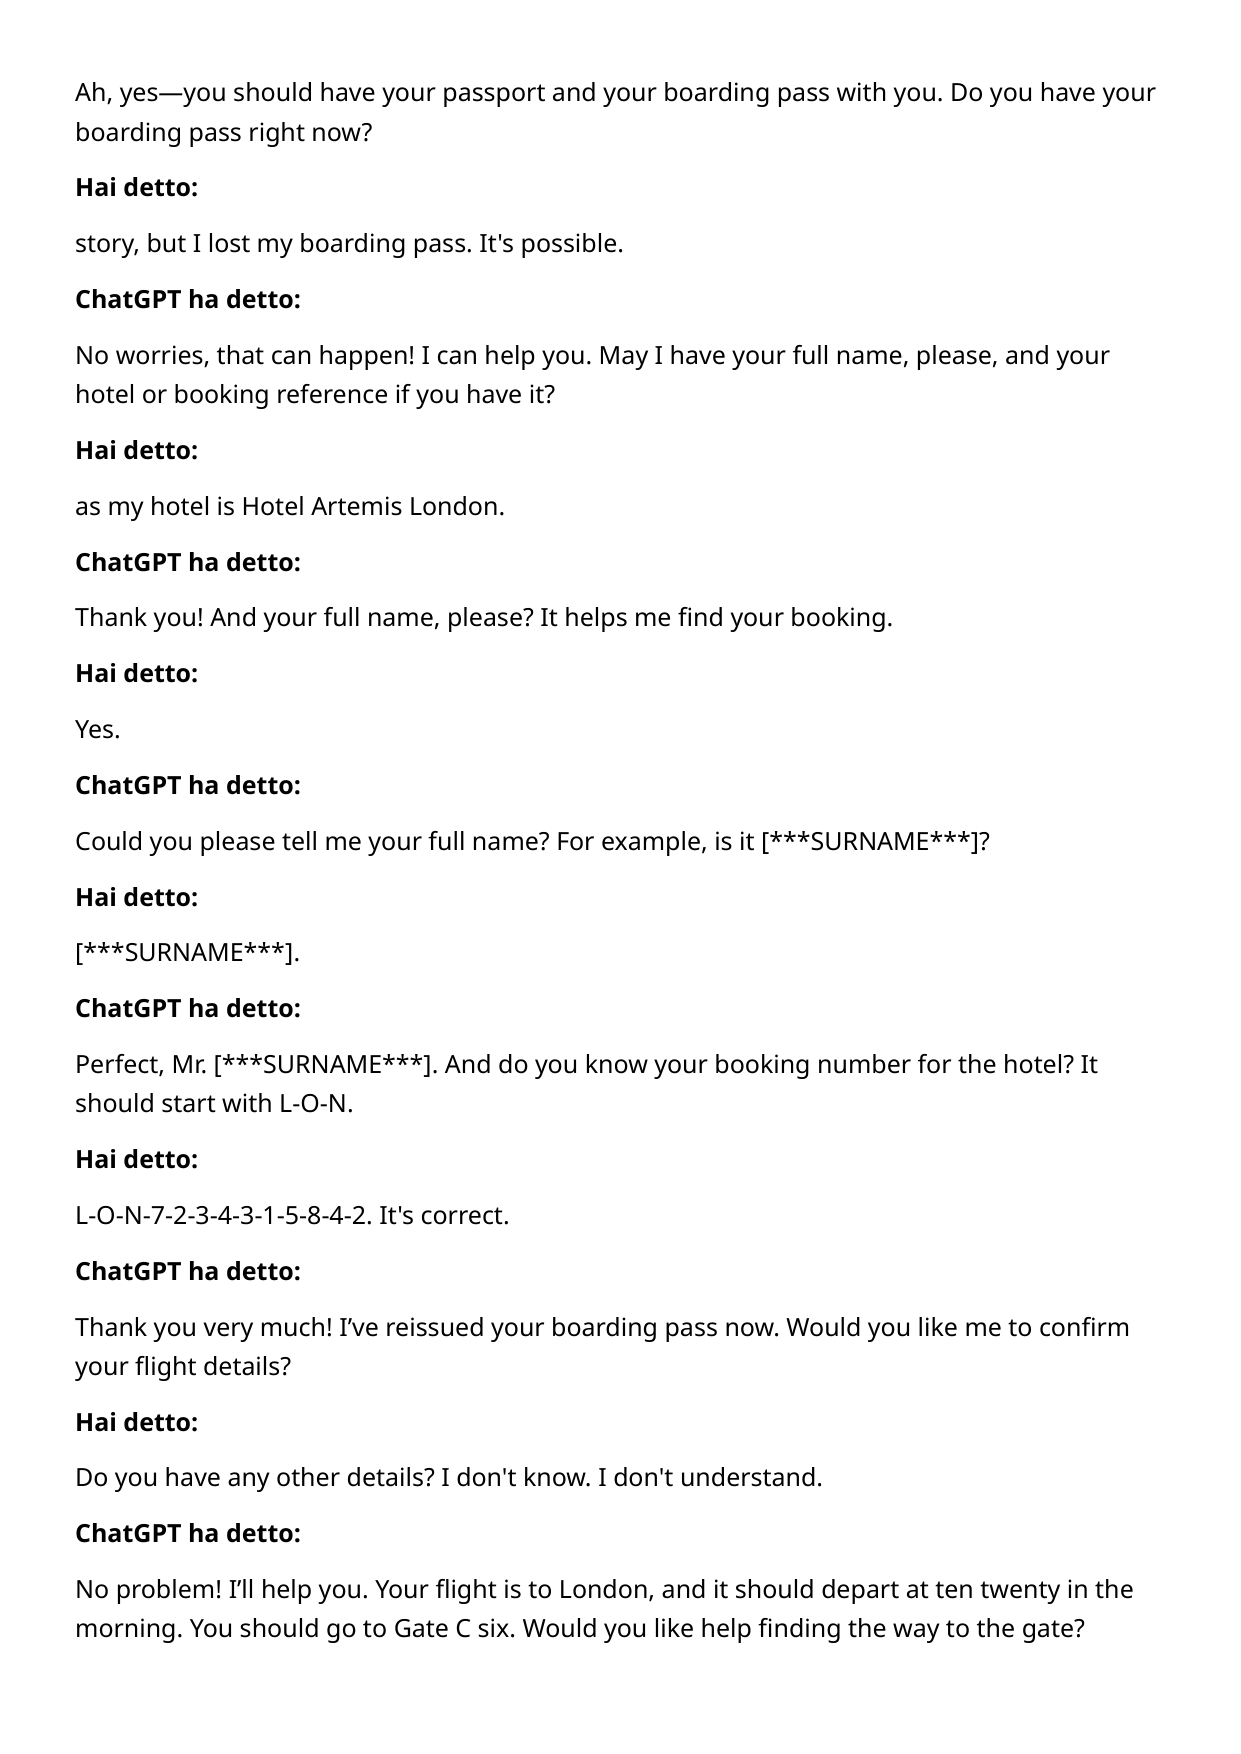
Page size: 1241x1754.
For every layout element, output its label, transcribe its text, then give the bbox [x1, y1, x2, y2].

text Hai detto: [75, 432, 1165, 467]
text story, but I lost my boarding pass. It's possible. [75, 226, 1165, 260]
text as my hotel is Hotel Artemis London. [75, 488, 1165, 522]
text Hai detto: [75, 1404, 1165, 1438]
text Hai detto: [75, 170, 1165, 204]
text Ah, yes—you should have your passport and your boarding pass with you. Do you have your boarding pass right now? [75, 75, 1165, 148]
text ChatGPT ha detto: [75, 1253, 1165, 1287]
text ChatGPT ha detto: [75, 1516, 1165, 1550]
text Thank you! And your full name, please? It helps me find your booking. [75, 600, 1165, 634]
text L-O-N-7-2-3-4-3-1-5-8-4-2. It's correct. [75, 1197, 1165, 1232]
text ChatGPT ha detto: [75, 282, 1165, 316]
text Perfect, Mr. [***SURNAME***]. And do you know your booking number for the hotel? It should start with L-O-N. [75, 1047, 1165, 1120]
text No worries, that can happen! I can help you. May I have your full name, please, and your hotel or booking reference if you have it? [75, 337, 1165, 411]
text [***SURNAME***]. [75, 935, 1165, 969]
text Hai detto: [75, 879, 1165, 913]
text Hai detto: [75, 656, 1165, 690]
text Thank you very much! I’ve reissued your boarding pass now. Would you like me to confirm your flight details? [75, 1309, 1165, 1382]
text ChatGPT ha detto: [75, 544, 1165, 578]
text Could you please tell me your full name? For example, is it [***SURNAME***]? [75, 823, 1165, 857]
text Do you have any other details? I don't know. I don't understand. [75, 1460, 1165, 1494]
text ChatGPT ha detto: [75, 767, 1165, 802]
text Yes. [75, 712, 1165, 746]
text No problem! I’ll help you. Your flight is to London, and it should depart at ten twenty in the morning. You should go to Gate C six. Would you like help finding the way to the gate? [75, 1572, 1165, 1645]
text ChatGPT ha detto: [75, 991, 1165, 1025]
text Hai detto: [75, 1142, 1165, 1176]
